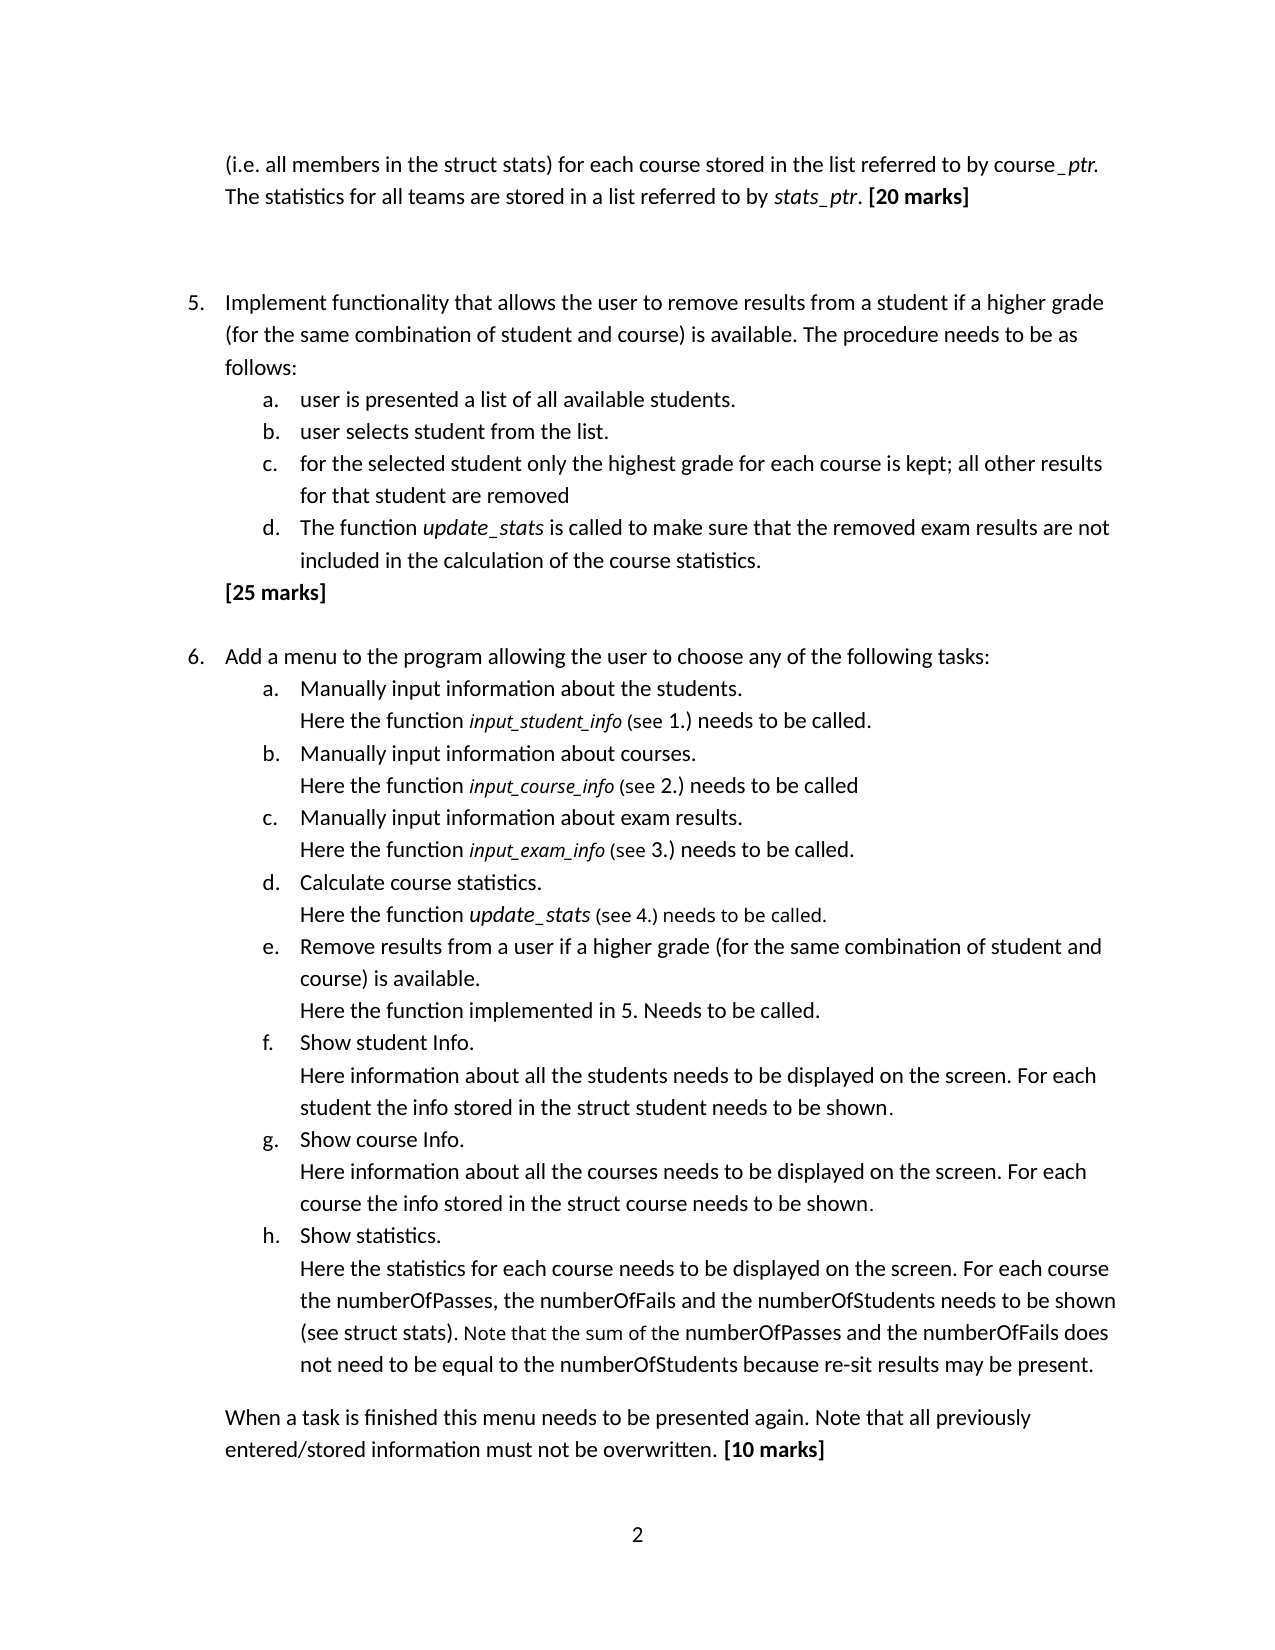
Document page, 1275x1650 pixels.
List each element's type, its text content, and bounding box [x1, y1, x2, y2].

list Manually input information about the students. [262, 674, 1125, 702]
list Implement functionality that allows the user to remove results from a student if a higher grade (for the same combination of student and course) is available. The procedure needs to be as follows: [187, 288, 1125, 381]
list Here information about all the students needs to be displayed on the screen. For each student the info stored in the struct student needs to be shown. [300, 1061, 1125, 1121]
list Here the function update_stats (see 4.) needs to be called. [300, 900, 1125, 928]
list Show student Info. [262, 1028, 1125, 1057]
list Here the function input_exam_info (see 3.) needs to be called. [300, 835, 1125, 863]
list Manually input information about exam results. [262, 803, 1125, 831]
list Here the function implemented in 5. Needs to be called. [300, 996, 1125, 1024]
list Manually input information about courses. [262, 739, 1125, 767]
list Show course Info. [262, 1125, 1125, 1153]
list The function update_stats is called to make sure that the removed exam results are not included in the calculation of the course statistics. [262, 513, 1125, 574]
list Here the function input_course_info (see 2.) needs to be called [300, 771, 1125, 799]
list user is presented a list of all available students. [262, 385, 1125, 413]
list Here information about all the courses needs to be displayed on the screen. For each course the info stored in the struct course needs to be shown. [300, 1157, 1125, 1217]
list Add a menu to the program allowing the user to choose any of the following tasks: [187, 642, 1125, 670]
list (i.e. all members in the struct stats) for each course stored in the list referred to by course_ptr. The statistics for all teams are stored in a list referred to by stats_ptr. [20 marks] [187, 150, 1125, 210]
list Remove results from a user if a higher grade (for the same combination of student and course) is available. [262, 932, 1125, 992]
list [25 marks] [225, 578, 1125, 606]
list Here the function input_student_info (see 1.) needs to be called. [300, 707, 1125, 735]
text When a task is finished this menu needs to be presented again. Note that all previously entered/stored information must not be overwritten. [10 marks] [225, 1403, 1125, 1464]
list user selects student from the list. [262, 417, 1125, 445]
list Show statistics. [262, 1222, 1125, 1250]
list for the selected student only the highest grade for each course is kept; all other results for that student are removed [262, 449, 1125, 509]
list Here the statistics for each course needs to be displayed on the screen. For each course the numberOfPasses, the numberOfFails and the numberOfStudents needs to be shown (see struct stats). Note that the sum of the numberOfPasses and the numberOfFails does not need to be equal to the numberOfStudents because re-sit results may be present. [300, 1254, 1125, 1378]
list Calculate course statistics. [262, 868, 1125, 896]
